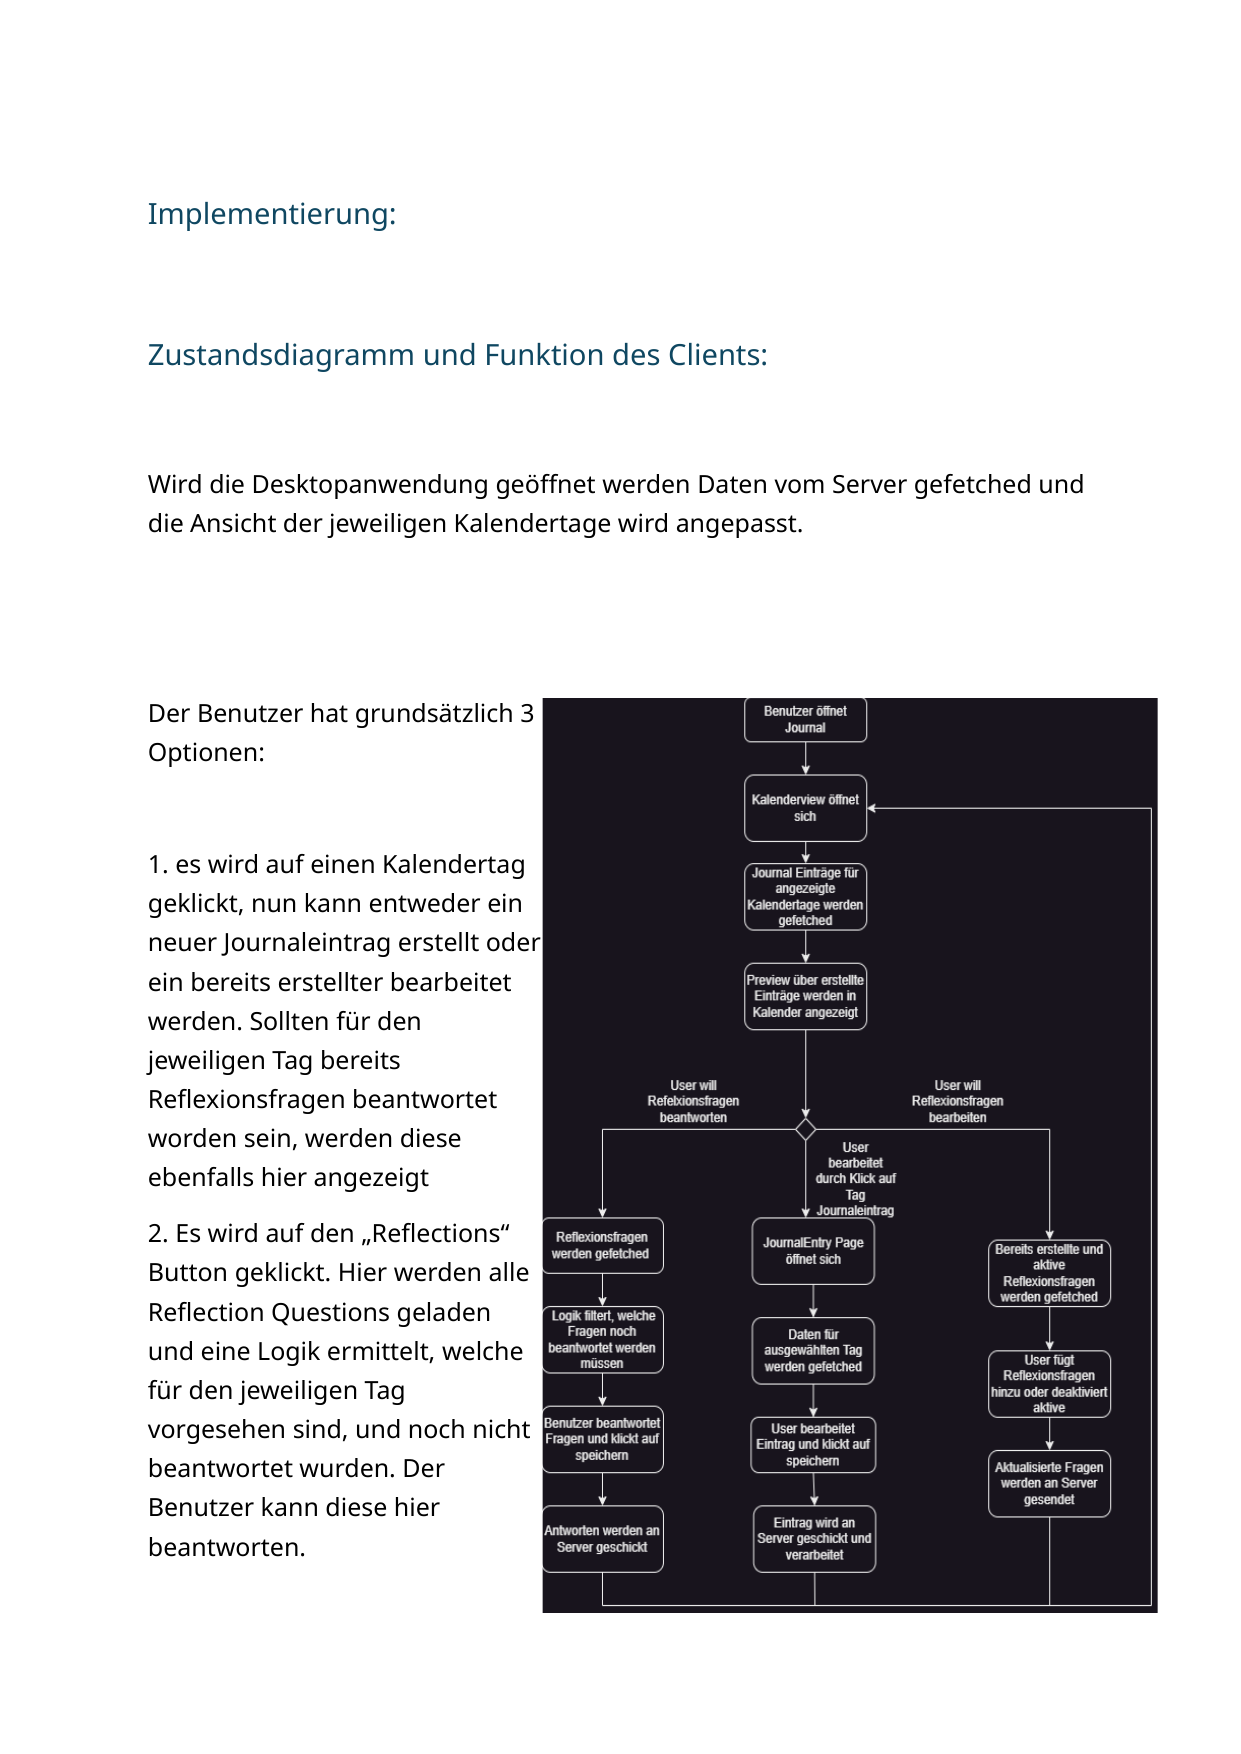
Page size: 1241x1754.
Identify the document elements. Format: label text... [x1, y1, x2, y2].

text 2. Es wird auf den „Reflections“ Button geklickt. Hier werden alle Reflection Questions geladen und eine Logik ermittelt, welche für den jeweiligen Tag vorgesehen sind, und noch nicht beantwortet wurden. Der Benutzer kann diese hier beantworten. [148, 1216, 542, 1563]
subtitle Zustandsdiagramm und Funktion des Clients: [148, 334, 1093, 374]
text 1. es wird auf einen Kalendertag geklickt, nun kann entweder ein neuer Journaleintrag erstellt oder ein bereits erstellter bearbeitet werden. Sollten für den jeweiligen Tag bereits Reflexionsfragen beantwortet worden sein, werden diese ebenfalls hier angezeigt [148, 847, 542, 1194]
text Der Benutzer hat grundsätzlich 3 Optionen: [148, 696, 1093, 769]
text Wird die Desktopanwendung geöffnet werden Daten vom Server gefetched und die Ansicht der jeweiligen Kalendertage wird angepasst. [148, 388, 1093, 618]
subtitle Implementierung: [148, 148, 1093, 233]
